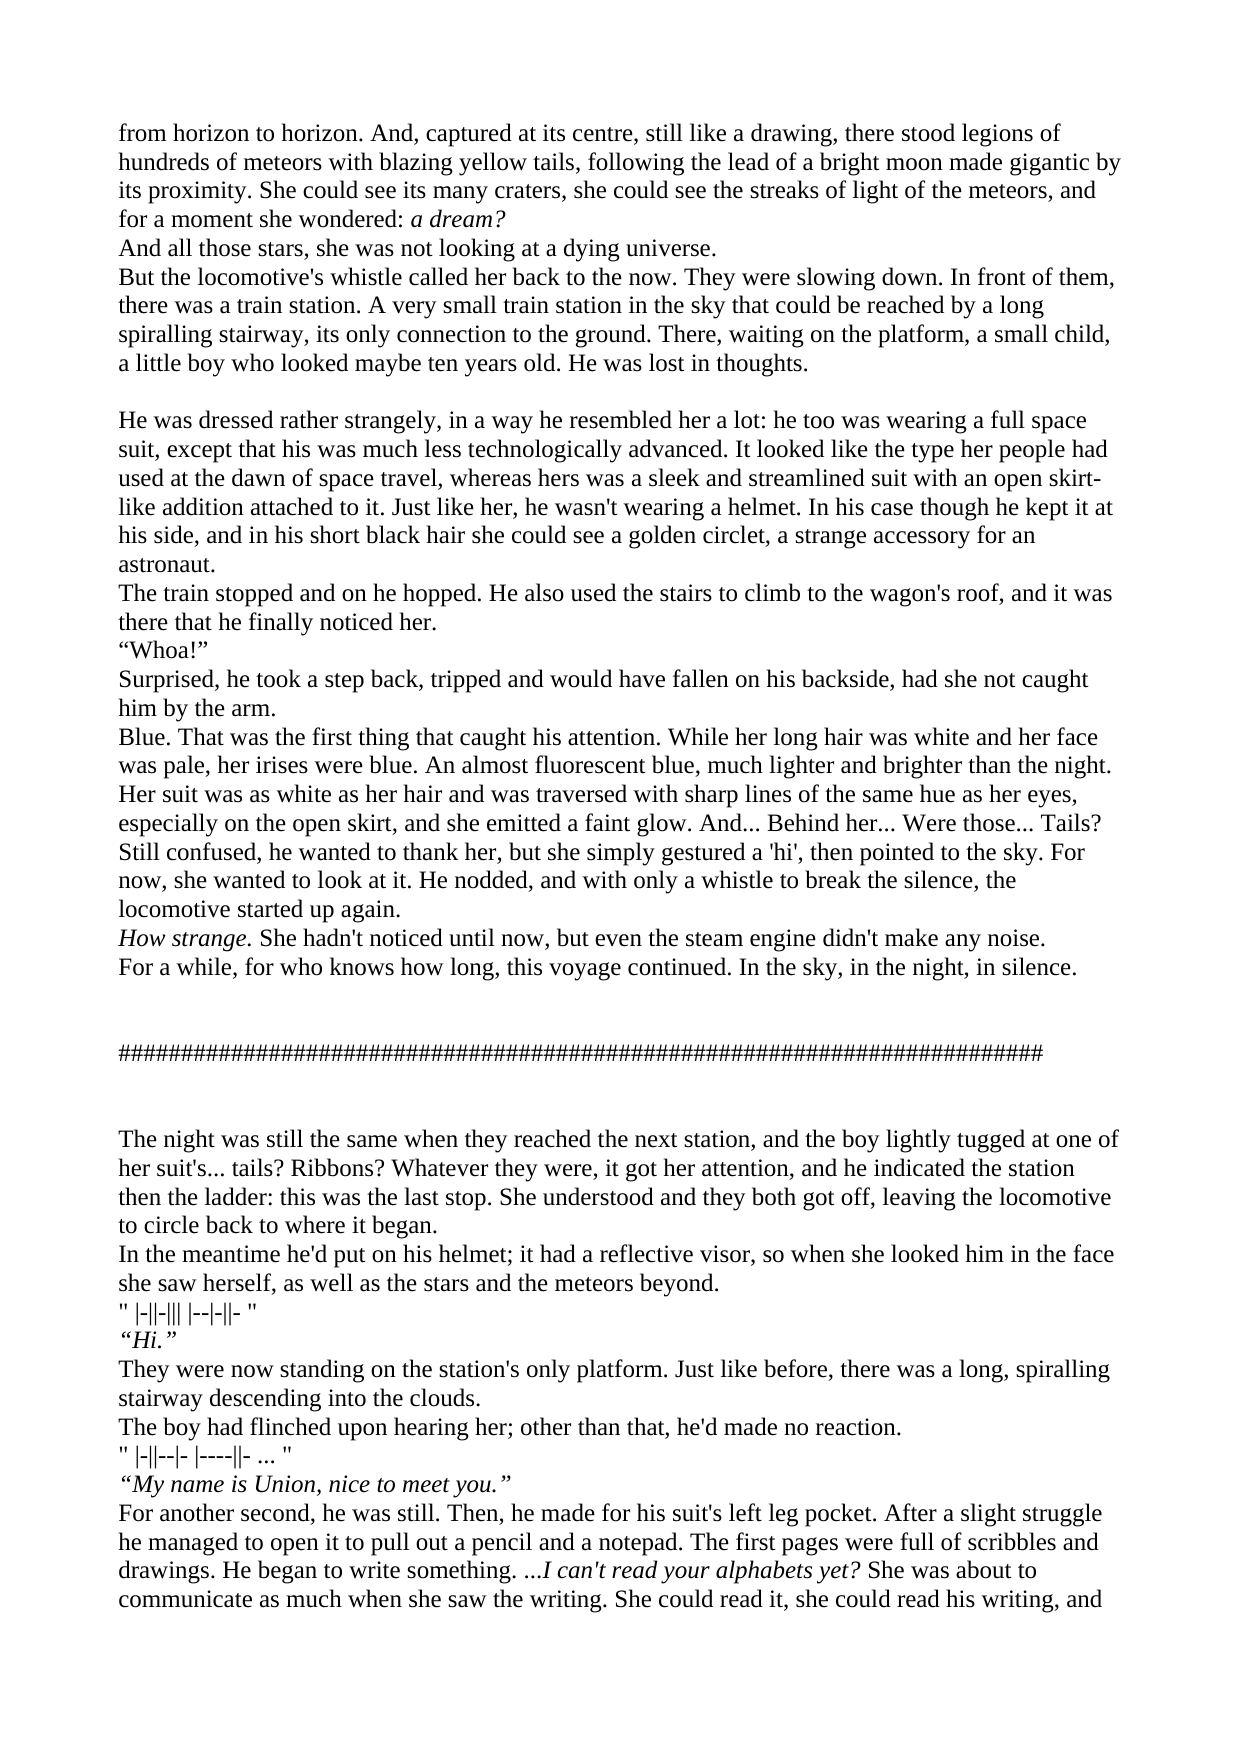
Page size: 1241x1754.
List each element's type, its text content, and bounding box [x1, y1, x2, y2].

text Blue. That was the first thing that caught his attention. While her long hair was white and her face was pale, her irises were blue. An almost fluorescent blue, much lighter and brighter than the night. Her suit was as white as her hair and was traversed with sharp lines of the same hue as her eyes, especially on the open skirt, and she emitted a faint glow. And... Behind her... Were those... Tails? [118, 722, 1122, 837]
text In the meantime he'd put on his helmet; it had a reflective visor, so when she looked him in the face she saw herself, as well as the stars and the meteors beyond. [118, 1239, 1122, 1297]
text For another second, he was still. Then, he made for his suit's left leg pocket. After a slight struggle he managed to open it to pull out a pencil and a notepad. The first pages were full of scribbles and drawings. He began to write something. ...I can't read your alphabets yet? She was about to communicate as much when she saw the writing. She could read it, she could read his writing, and [118, 1498, 1122, 1613]
text He was dressed rather strangely, in a way he resembled her a lot: he too was wearing a full space suit, except that his was much less technologically advanced. It looked like the type her people had used at the dawn of space travel, whereas hers was a sleek and streamlined suit with an open skirt-like addition attached to it. Just like her, he wasn't wearing a helmet. In his case though he kept it at his side, and in his short black hair she could see a golden circlet, a strange accessory for an astronaut. [118, 406, 1122, 578]
text from horizon to horizon. And, captured at its centre, still like a drawing, there stood legions of hundreds of meteors with blazing yellow tails, following the lead of a bright moon made gigantic by its proximity. She could see its many craters, she could see the streaks of light of the meteors, and for a moment she wondered: a dream? [118, 118, 1122, 233]
text “My name is Union, nice to meet you.” [118, 1469, 1122, 1498]
text " |-||-||| |--|-||- " [118, 1297, 1122, 1326]
text The night was still the same when they reached the next station, and the boy lightly tugged at one of her suit's... tails? Ribbons? Whatever they were, it got her attention, and he indicated the station then the ladder: this was the last stop. She understood and they both got off, leaving the locomotive to circle back to where it began. [118, 1124, 1122, 1239]
text ########################################################################## [118, 1038, 1122, 1067]
text They were now standing on the station's only platform. Just like before, there was a long, spiralling stairway descending into the clouds. [118, 1354, 1122, 1412]
text How strange. She hadn't noticed until now, but even the steam engine didn't make any noise. [118, 923, 1122, 952]
text " |-||--|- |----||- ... " [118, 1441, 1122, 1469]
text “Whoa!” [118, 636, 1122, 664]
text The train stopped and on he hopped. He also used the stairs to climb to the wagon's roof, and it was there that he finally noticed her. [118, 578, 1122, 636]
text Still confused, he wanted to thank her, but she simply gestured a 'hi', then pointed to the sky. For now, she wanted to look at it. He nodded, and with only a whistle to break the silence, the locomotive started up again. [118, 837, 1122, 923]
text And all those stars, she was not looking at a dying universe. [118, 233, 1122, 262]
text But the locomotive's whistle called her back to the now. They were slowing down. In front of them, there was a train station. A very small train station in the sky that could be reached by a long spiralling stairway, its only connection to the ground. There, waiting on the platform, a small child, a little boy who looked maybe ten years old. He was lost in thoughts. [118, 262, 1122, 377]
text “Hi.” [118, 1326, 1122, 1354]
text The boy had flinched upon hearing her; other than that, he'd made no reaction. [118, 1412, 1122, 1441]
text For a while, for who knows how long, this voyage continued. In the sky, in the night, in silence. [118, 952, 1122, 981]
text Surprised, he took a step back, tripped and would have fallen on his backside, had she not caught him by the arm. [118, 664, 1122, 722]
